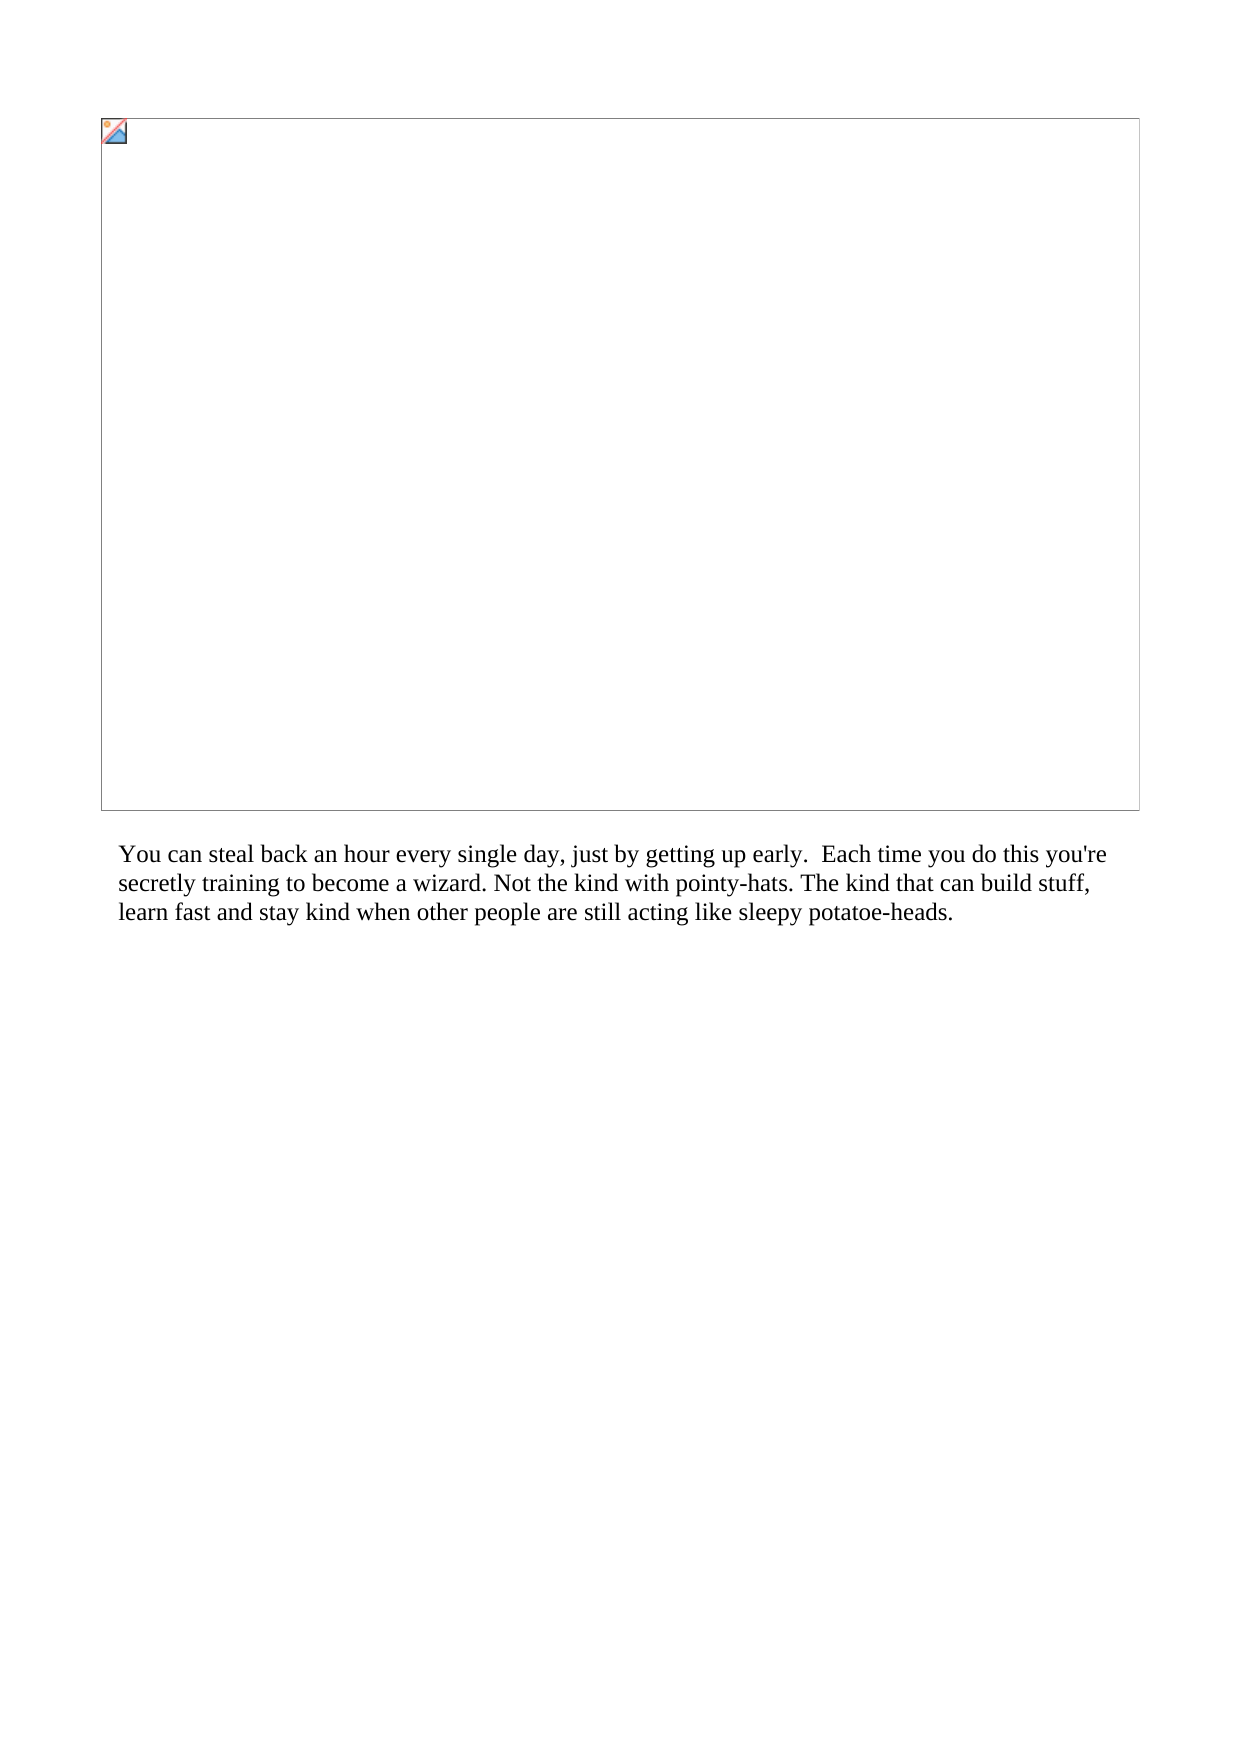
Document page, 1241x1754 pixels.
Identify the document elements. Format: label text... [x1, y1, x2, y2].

text You can steal back an hour every single day, just by getting up early. Each time you do this you're secretly training to become a wizard. Not the kind with pointy-hats. The kind that can build stuff, learn fast and stay kind when other people are still acting like sleepy potatoe-heads. [118, 839, 1122, 926]
